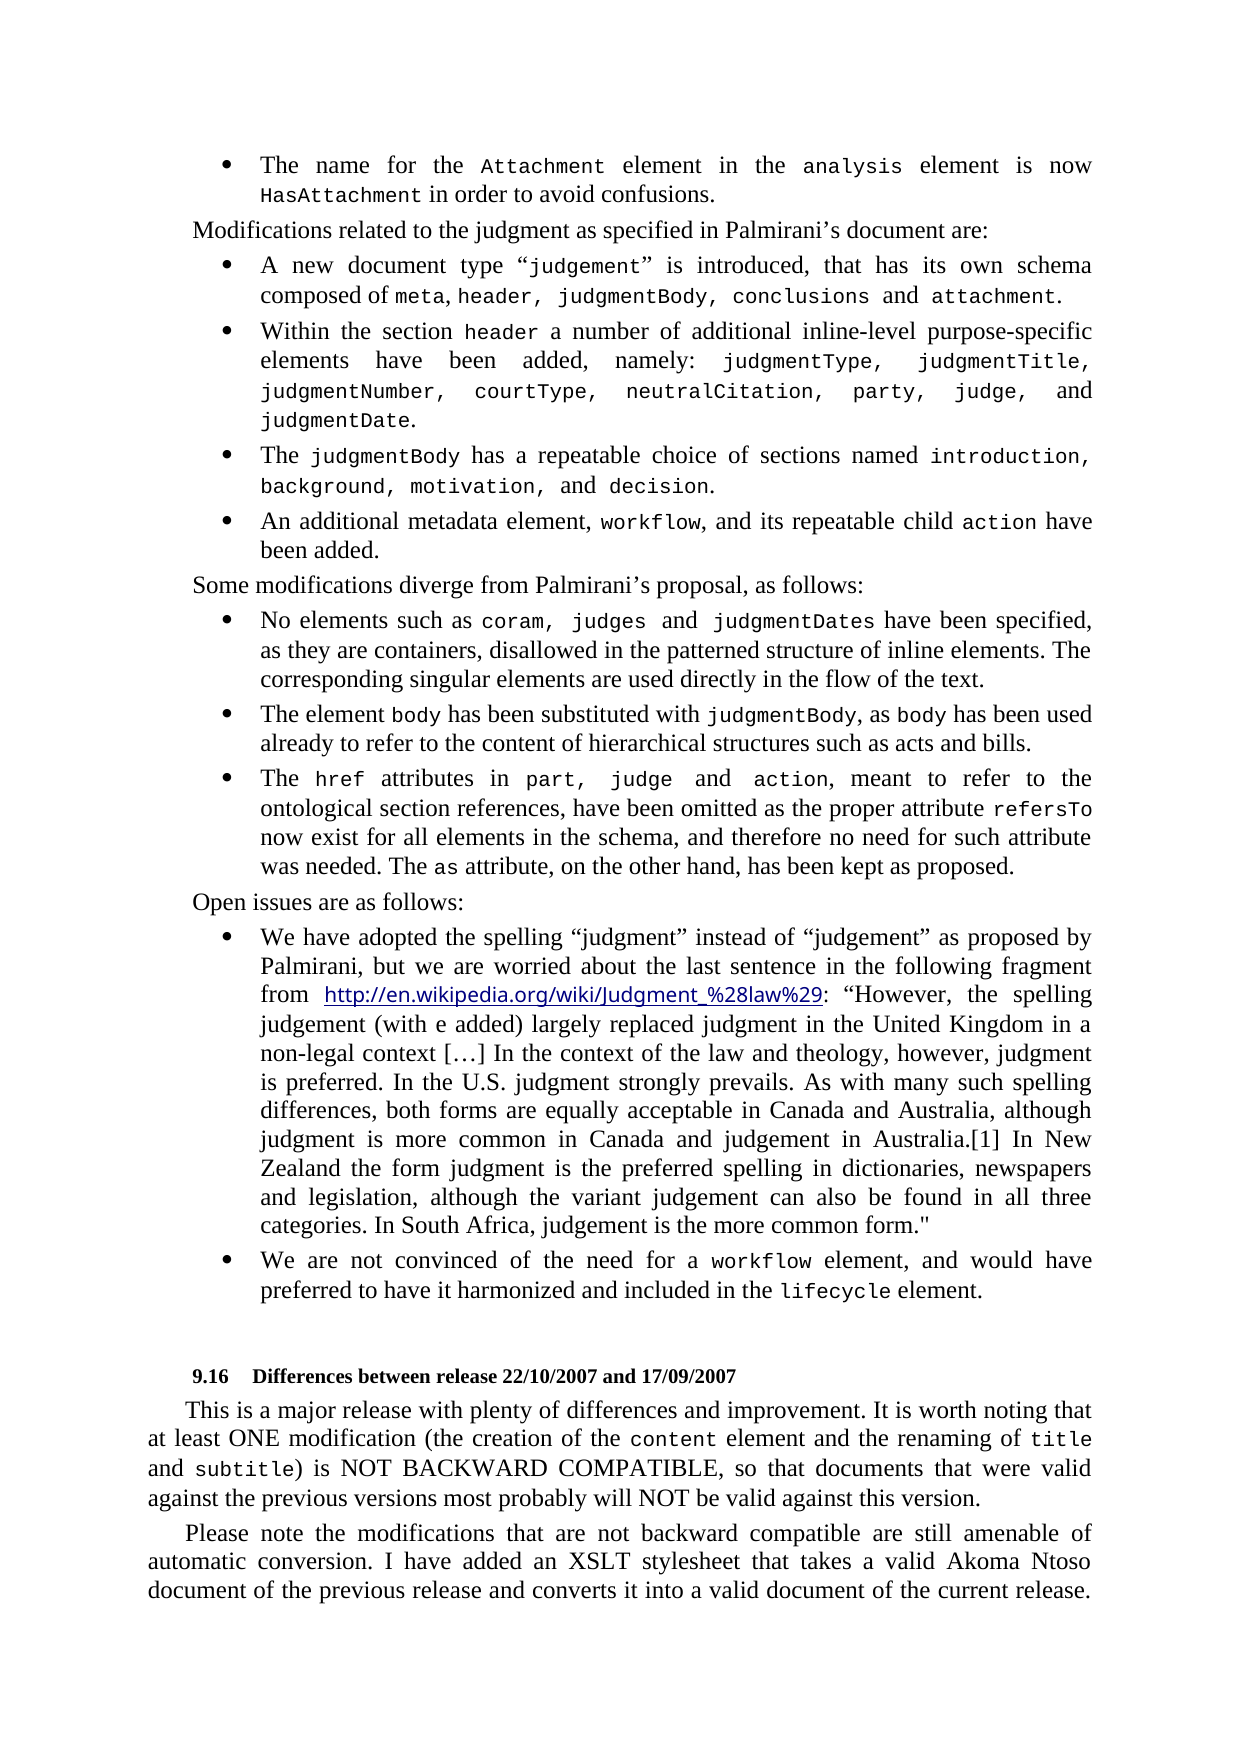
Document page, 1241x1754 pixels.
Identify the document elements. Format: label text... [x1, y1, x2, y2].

subtitle Differences between release 22/10/2007 and 17/09/2007 [192, 1364, 1092, 1388]
list An additional metadata element, workflow, and its repeatable child action have been added. [223, 506, 1092, 564]
text This is a major release with plenty of differences and improvement. It is worth noting that at least ONE modification (the creation of the content element and the renaming of title and subtitle) is NOT BACKWARD COMPATIBLE, so that documents that were valid against the previous versions most probably will NOT be valid against this version. [148, 1395, 1092, 1511]
list We have adopted the spelling “judgment” instead of “judgement” as proposed by Palmirani, but we are worried about the last sentence in the following fragment from http://en.wikipedia.org/wiki/Judgment_%28law%29: “However, the spelling judgement (with e added) largely replaced judgment in the United Kingdom in a non-legal context […] In the context of the law and theology, however, judgment is preferred. In the U.S. judgment strongly prevails. As with many such spelling differences, both forms are equally acceptable in Canada and Australia, although judgment is more common in Canada and judgement in Australia.[1] In New Zealand the form judgment is the preferred spelling in dictionaries, newspapers and legislation, although the variant judgement can also be found in all three categories. In South Africa, judgement is the more common form." [223, 922, 1092, 1239]
text Please note the modifications that are not backward compatible are still amenable of automatic conversion. I have added an XSLT stylesheet that takes a valid Akoma Ntoso document of the previous release and converts it into a valid document of the current release. [148, 1518, 1092, 1604]
text Modifications related to the judgment as specified in Palmirani’s document are: [148, 215, 1092, 244]
list We are not convinced of the need for a workflow element, and would have preferred to have it harmonized and included in the lifecycle element. [223, 1245, 1092, 1304]
list The name for the Attachment element in the analysis element is now HasAttachment in order to avoid confusions. [222, 150, 1092, 209]
list The href attributes in part, judge and action, meant to refer to the ontological section references, have been omitted as the proper attribute refersTo now exist for all elements in the schema, and therefore no need for such attribute was needed. The as attribute, on the other hand, has been kept as proposed. [223, 763, 1092, 881]
list The element body has been substituted with judgmentBody, as body has been used already to refer to the content of hierarchical structures such as acts and bills. [223, 699, 1092, 757]
list A new document type “judgement” is introduced, that has its own schema composed of meta, header, judgmentBody, conclusions and attachment. [223, 250, 1092, 309]
text Some modifications diverge from Palmirani’s proposal, as follows: [148, 570, 1092, 599]
text Open issues are as follows: [148, 887, 1092, 916]
list The judgmentBody has a repeatable choice of sections named introduction, background, motivation, and decision. [223, 440, 1092, 499]
list Within the section header a number of additional inline-level purpose-specific elements have been added, namely: judgmentType, judgmentTitle, judgmentNumber, courtType, neutralCitation, party, judge, and judgmentDate. [223, 316, 1092, 434]
list No elements such as coram, judges and judgmentDates have been specified, as they are containers, disallowed in the patterned structure of inline elements. The corresponding singular elements are used directly in the flow of the text. [223, 605, 1092, 692]
